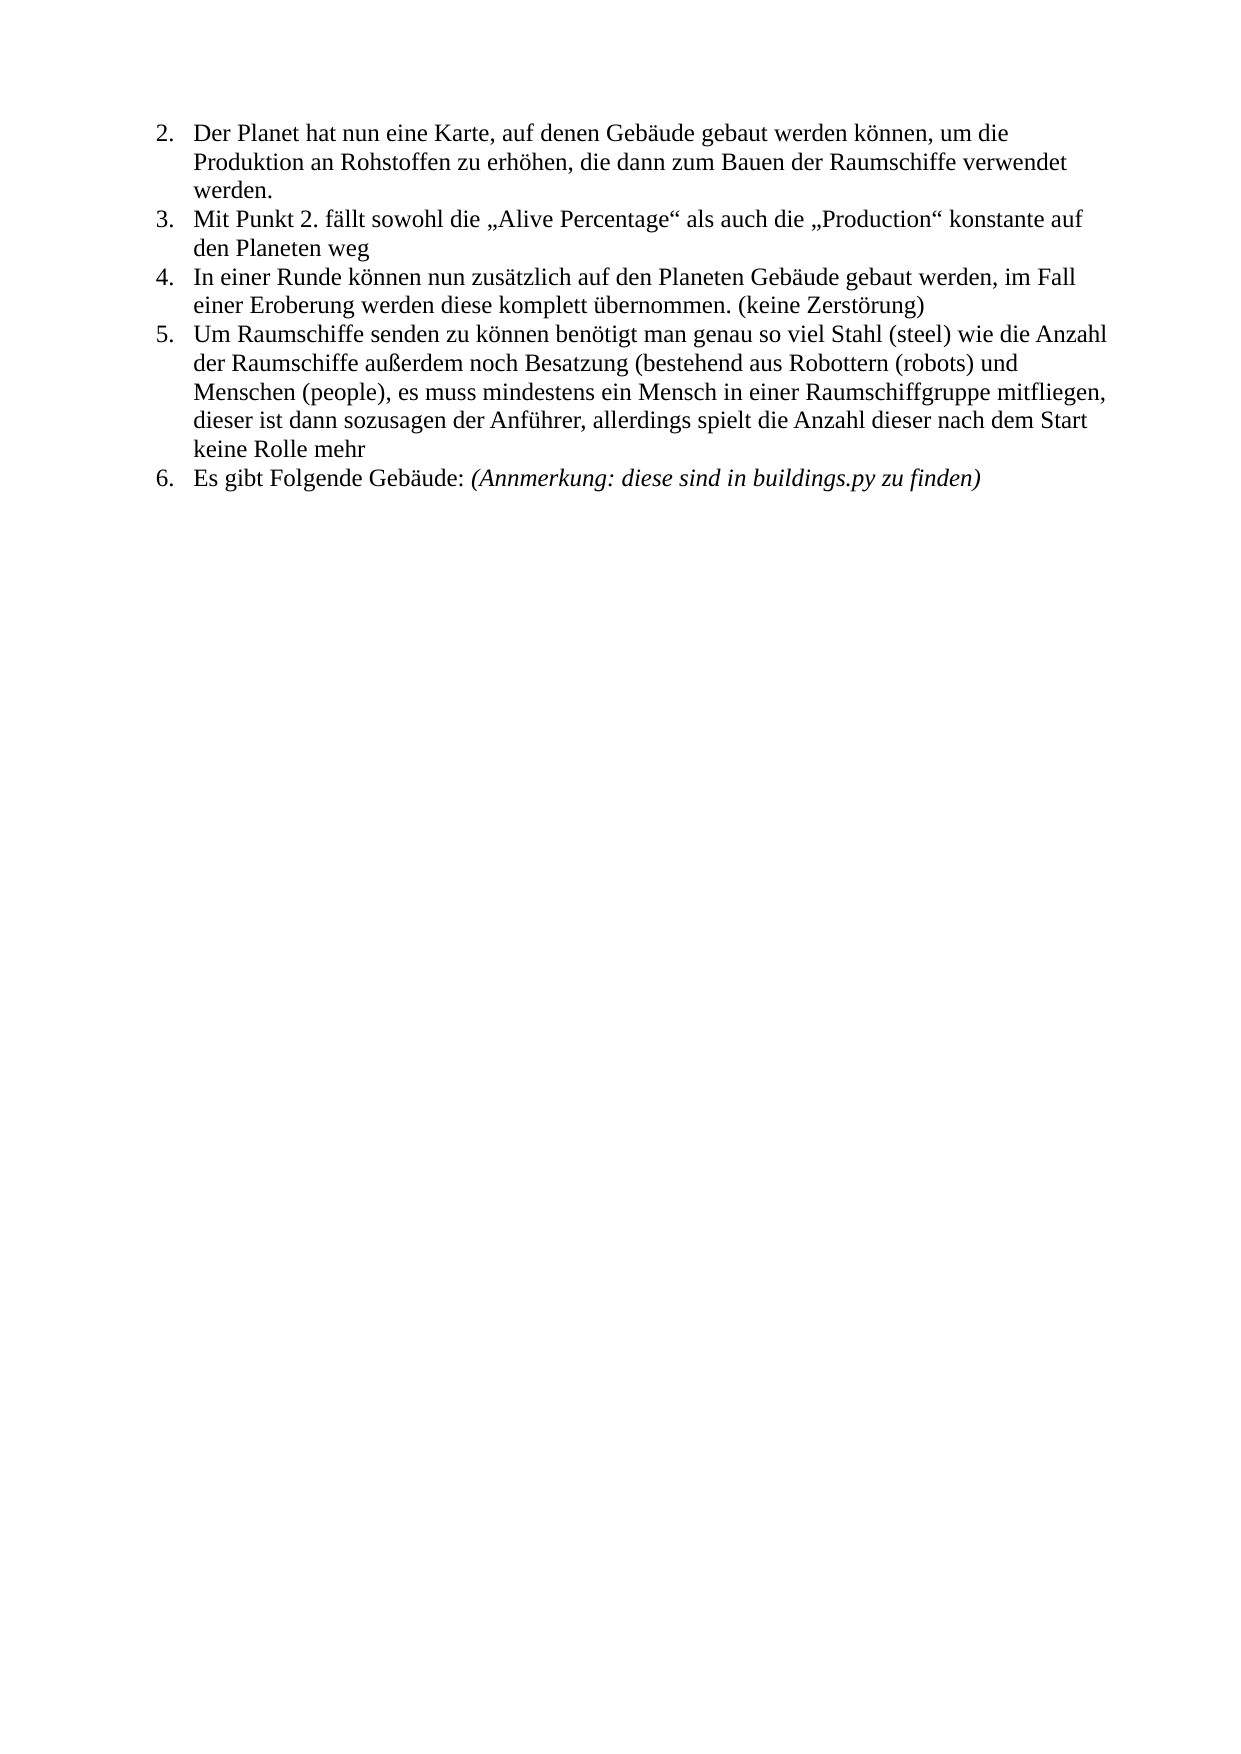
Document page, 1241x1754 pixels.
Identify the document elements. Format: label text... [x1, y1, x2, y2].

list In einer Runde können nun zusätzlich auf den Planeten Gebäude gebaut werden, im Fall einer Eroberung werden diese komplett übernommen. (keine Zerstörung) [156, 262, 1122, 319]
list Um Raumschiffe senden zu können benötigt man genau so viel Stahl (steel) wie die Anzahl der Raumschiffe außerdem noch Besatzung (bestehend aus Robottern (robots) und Menschen (people), es muss mindestens ein Mensch in einer Raumschiffgruppe mitfliegen, dieser ist dann sozusagen der Anführer, allerdings spielt die Anzahl dieser nach dem Start keine Rolle mehr [156, 319, 1122, 463]
list Der Planet hat nun eine Karte, auf denen Gebäude gebaut werden können, um die Produktion an Rohstoffen zu erhöhen, die dann zum Bauen der Raumschiffe verwendet werden. [156, 118, 1122, 204]
list Es gibt Folgende Gebäude: (Annmerkung: diese sind in buildings.py zu finden) [156, 463, 1122, 492]
list Mit Punkt 2. fällt sowohl die „Alive Percentage“ als auch die „Production“ konstante auf den Planeten weg [156, 204, 1122, 262]
